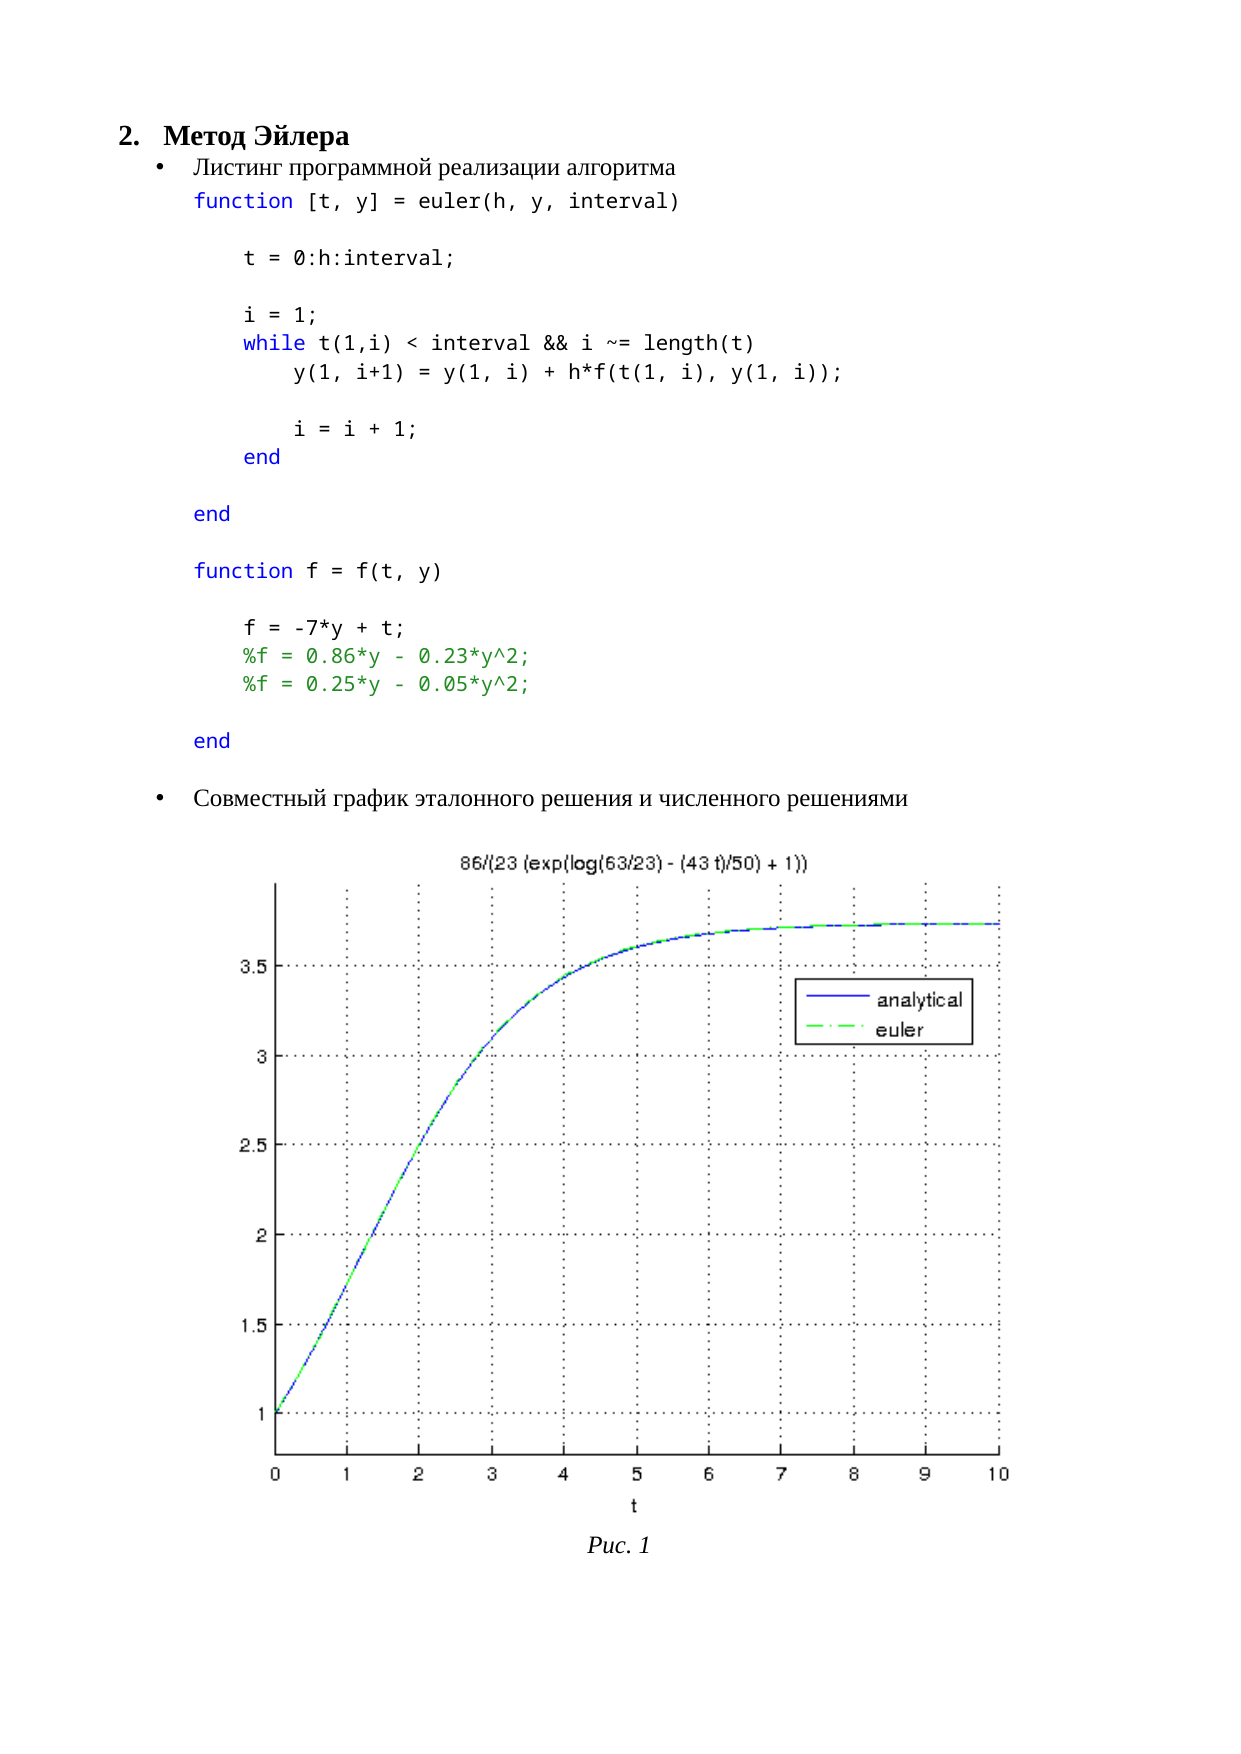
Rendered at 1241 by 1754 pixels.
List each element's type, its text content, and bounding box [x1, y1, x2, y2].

text end [193, 726, 1122, 755]
text %f = 0.86*y - 0.23*y^2; [193, 641, 1122, 669]
text i = i + 1; [193, 414, 1122, 442]
text function [t, y] = euler(h, y, interval) [193, 186, 1122, 214]
subtitle Метод Эйлера [118, 118, 1122, 152]
text function f = f(t, y) [193, 556, 1122, 584]
list Листинг программной реализации алгоритма [156, 152, 1122, 180]
text while t(1,i) < interval && i ~= length(t) [193, 328, 1122, 357]
text y(1, i+1) = y(1, i) + h*f(t(1, i), y(1, i)); [193, 357, 1122, 385]
text t = 0:h:interval; [193, 243, 1122, 271]
text i = 1; [193, 300, 1122, 328]
text %f = 0.25*y - 0.05*y^2; [193, 669, 1122, 698]
text f = -7*y + t; [193, 613, 1122, 641]
text Рис. 1 [153, 1531, 1087, 1559]
text end [193, 442, 1122, 471]
picture [153, 830, 1087, 1531]
list Совместный график эталонного решения и численного решениями [156, 783, 1122, 812]
text end [193, 499, 1122, 527]
